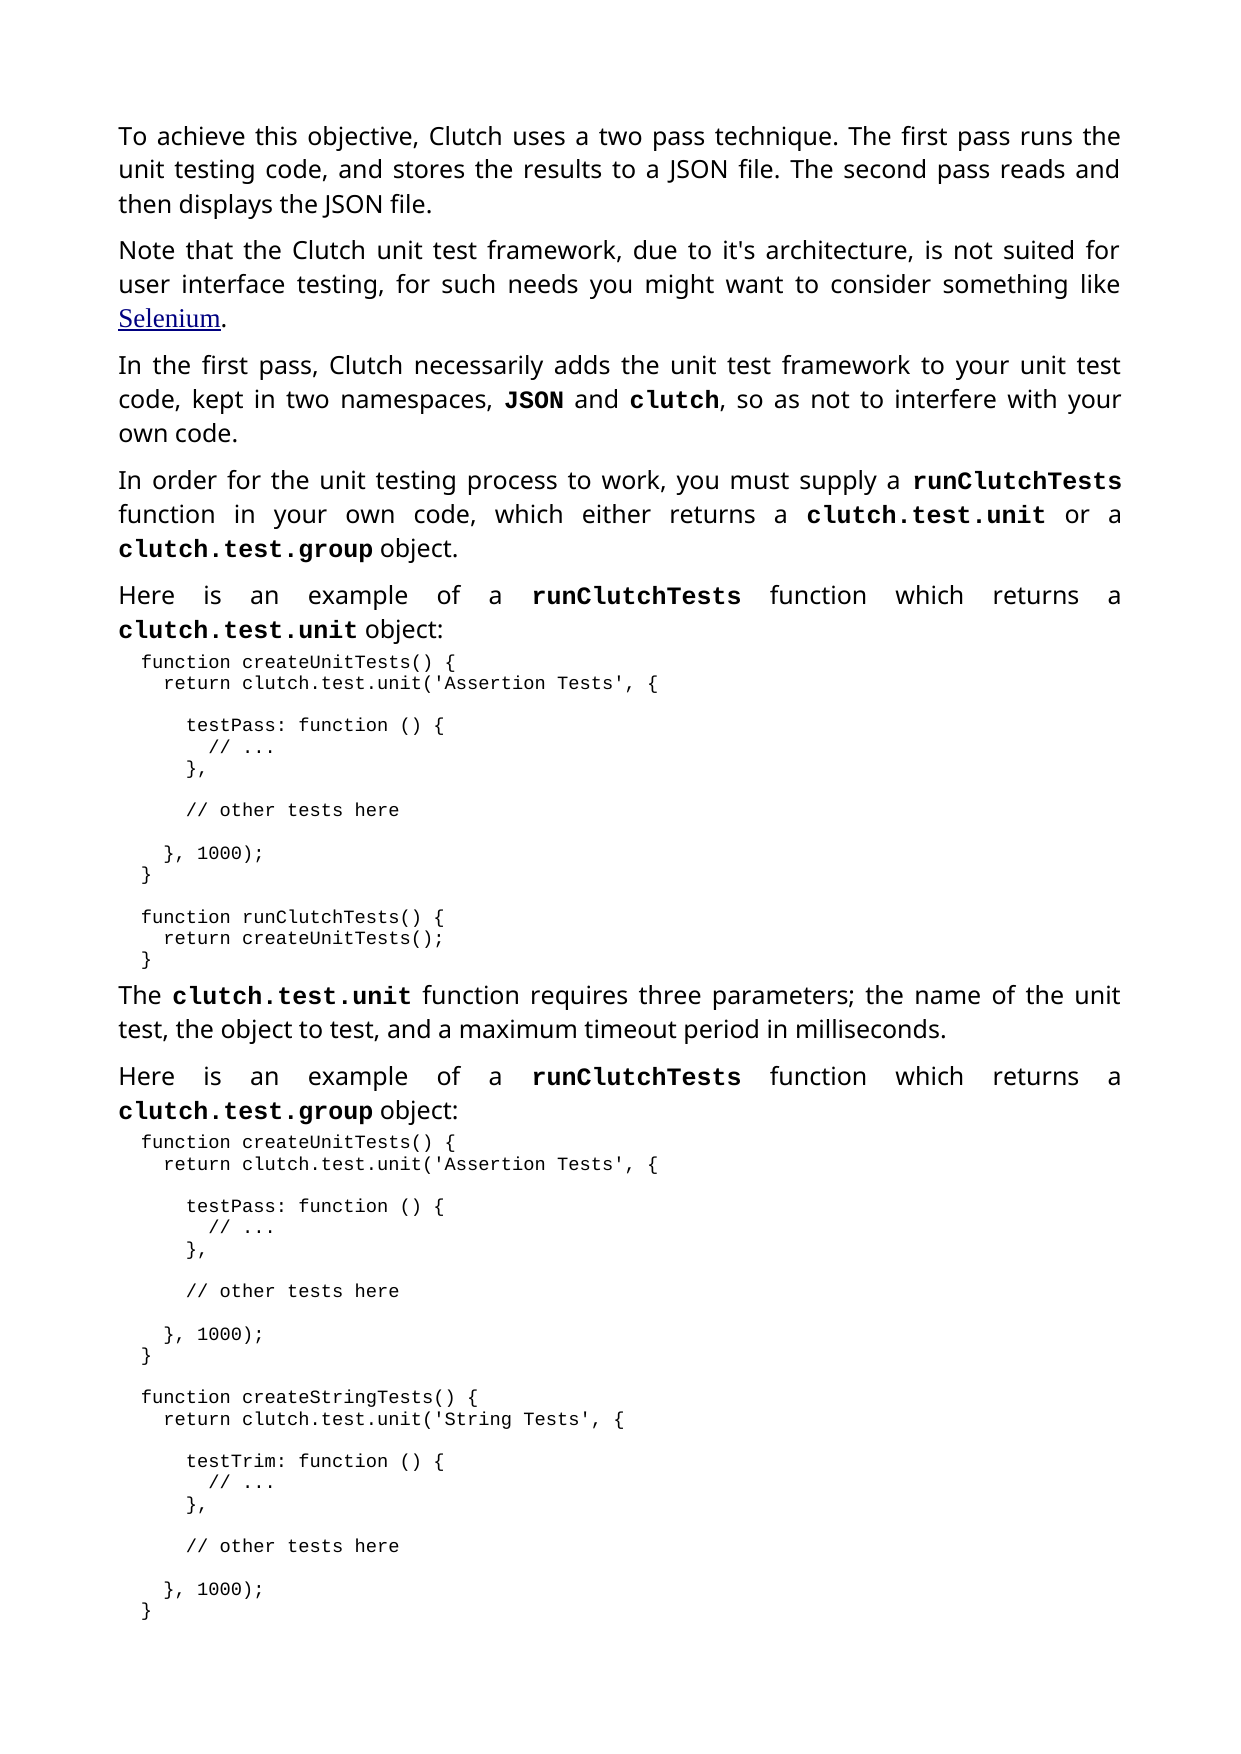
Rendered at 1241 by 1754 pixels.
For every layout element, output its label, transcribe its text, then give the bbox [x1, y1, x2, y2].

text function createUnitTests() { return clutch.test.unit('Assertion Tests', { testPass: function () { // ... }, // other tests here }, 1000); } function runClutchTests() { return createUnitTests(); } [118, 652, 1122, 971]
text Here is an example of a runClutchTests function which returns a clutch.test.group object: [118, 1058, 1122, 1127]
text In the first pass, Clutch necessarily adds the unit test framework to your unit test code, kept in two namespaces, JSON and clutch, so as not to interfere with your own code. [118, 347, 1122, 450]
text In order for the unit testing process to work, you must supply a runClutchTests function in your own code, which either returns a clutch.test.unit or a clutch.test.group object. [118, 462, 1122, 565]
text Note that the Clutch unit test framework, due to it's architecture, is not suited for user interface testing, for such needs you might want to consider something like Selenium. [118, 233, 1122, 335]
text function createUnitTests() { return clutch.test.unit('Assertion Tests', { testPass: function () { // ... }, // other tests here }, 1000); } function createStringTests() { return clutch.test.unit('String Tests', { testTrim: function () { // ... }, // other tests here }, 1000); } [118, 1133, 1122, 1622]
text Here is an example of a runClutchTests function which returns a clutch.test.unit object: [118, 578, 1122, 646]
text To achieve this objective, Clutch uses a two pass technique. The first pass runs the unit testing code, and stores the results to a JSON file. The second pass reads and then displays the JSON file. [118, 118, 1122, 220]
text The clutch.test.unit function requires three parameters; the name of the unit test, the object to test, and a maximum timeout period in milliseconds. [118, 977, 1122, 1046]
